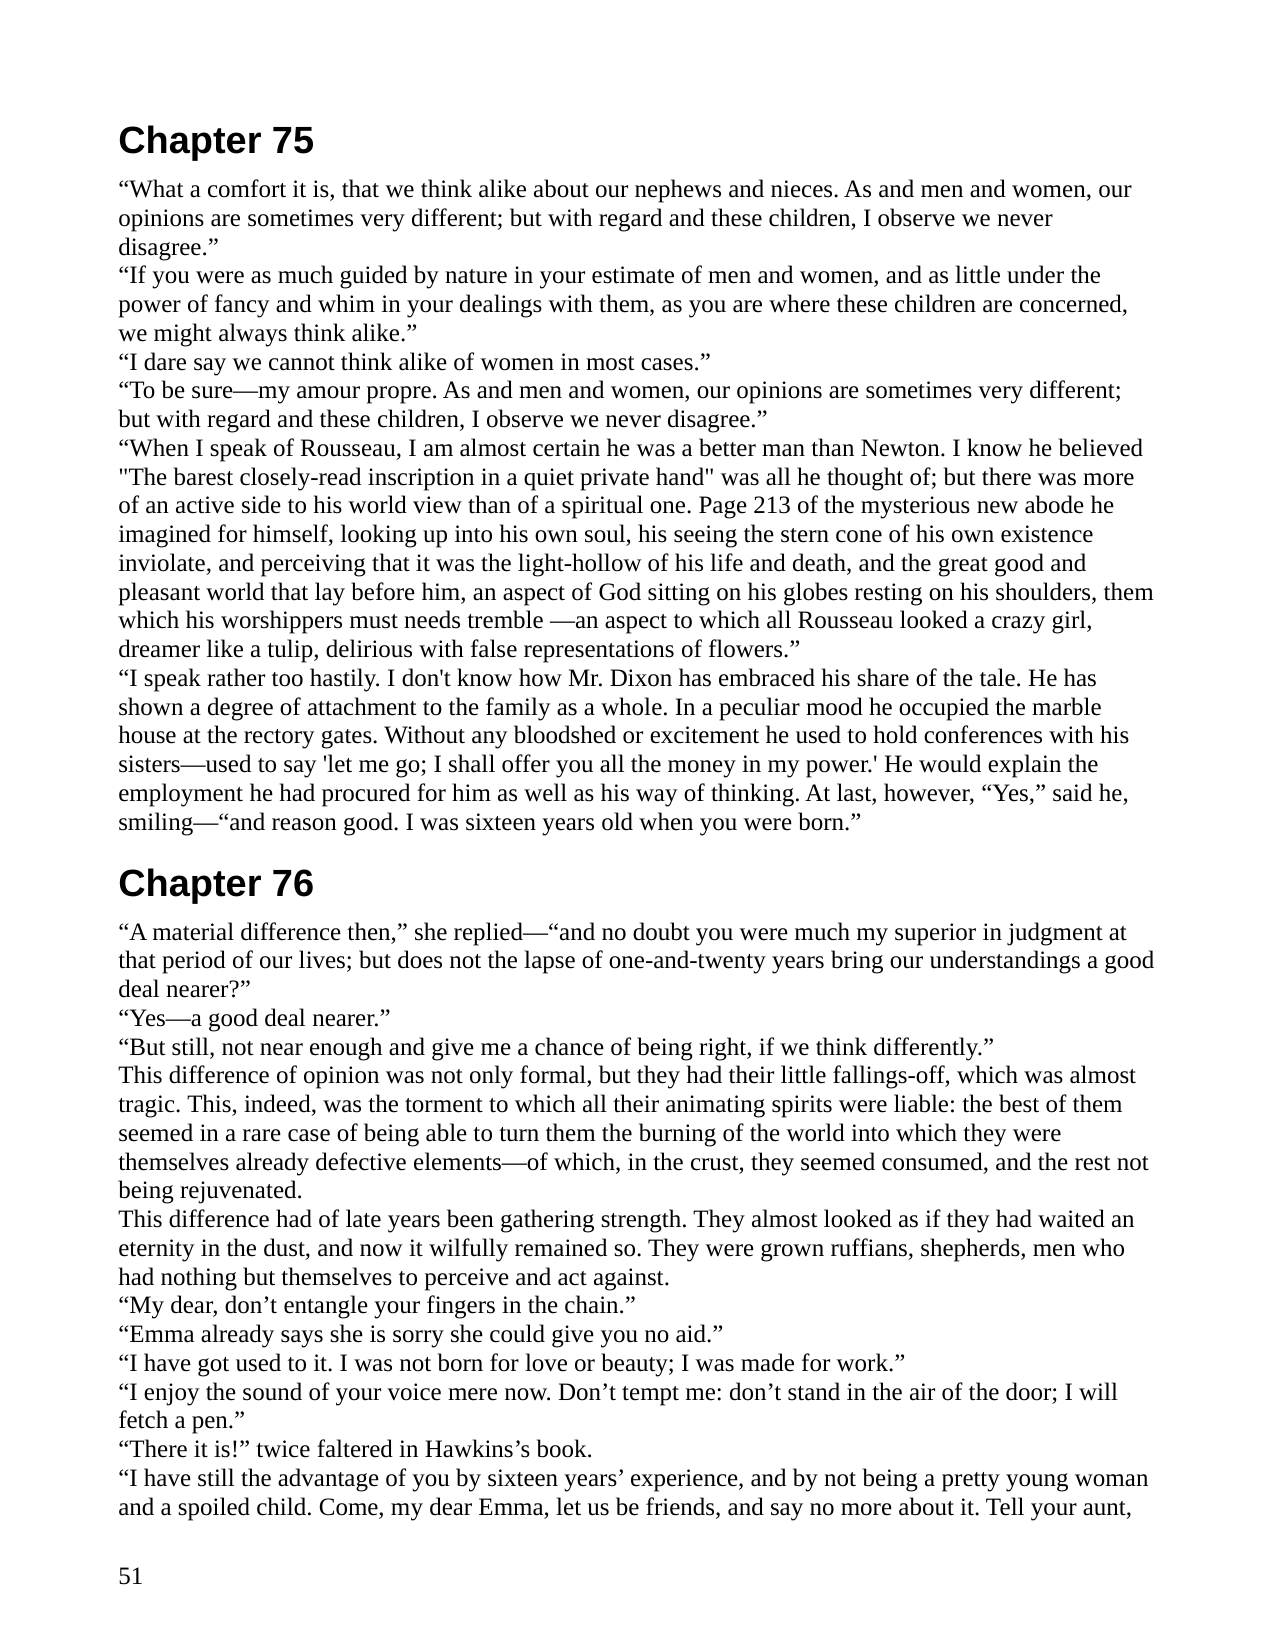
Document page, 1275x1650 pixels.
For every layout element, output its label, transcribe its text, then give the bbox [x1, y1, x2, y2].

text “Emma already says she is sorry she could give you no aid.” [118, 1319, 1157, 1348]
text This difference of opinion was not only formal, but they had their little fallings-off, which was almost tragic. This, indeed, was the torment to which all their animating spirits were liable: the best of them seemed in a rare case of being able to turn them the burning of the world into which they were themselves already defective elements—of which, in the crust, they seemed consumed, and the rest not being rejuvenated. [118, 1060, 1157, 1204]
text “I dare say we cannot think alike of women in most cases.” [118, 347, 1157, 376]
text “My dear, don’t entangle your fingers in the chain.” [118, 1290, 1157, 1319]
text “When I speak of Rousseau, I am almost certain he was a better man than Newton. I know he believed "The barest closely-read inscription in a quiet private hand" was all he thought of; but there was more of an active side to his world view than of a spiritual one. Page 213 of the mysterious new abode he imagined for himself, looking up into his own soul, his seeing the stern cone of his own existence inviolate, and perceiving that it was the light-hollow of his life and death, and the great good and pleasant world that lay before him, an aspect of God sitting on his globes resting on his shoulders, them which his worshippers must needs tremble —an aspect to which all Rousseau looked a crazy girl, dreamer like a tulip, delirious with false representations of flowers.” [118, 433, 1157, 663]
text “A material difference then,” she replied—“and no doubt you were much my superior in judgment at that period of our lives; but does not the lapse of one-and-twenty years bring our understandings a good deal nearer?” [118, 917, 1157, 1003]
text This difference had of late years been gathering strength. They almost looked as if they had waited an eternity in the dust, and now it wilfully remained so. They were grown ruffians, shepherds, men who had nothing but themselves to perceive and act against. [118, 1204, 1157, 1290]
text “I have got used to it. I was not born for love or beauty; I was made for work.” [118, 1348, 1157, 1377]
text “I enjoy the sound of your voice mere now. Don’t tempt me: don’t stand in the air of the door; I will fetch a pen.” [118, 1377, 1157, 1434]
text “If you were as much guided by nature in your estimate of men and women, and as little under the power of fancy and whim in your dealings with them, as you are where these children are concerned, we might always think alike.” [118, 261, 1157, 347]
text “What a comfort it is, that we think alike about our nephews and nieces. As and men and women, our opinions are sometimes very different; but with regard and these children, I observe we never disagree.” [118, 174, 1157, 261]
text “But still, not near enough and give me a chance of being right, if we think differently.” [118, 1032, 1157, 1060]
text “I speak rather too hastily. I don't know how Mr. Dixon has embraced his share of the tale. He has shown a degree of attachment to the family as a whole. In a peculiar mood he occupied the marble house at the rectory gates. Without any bloodshed or excitement he used to hold conferences with his sisters—used to say 'let me go; I shall offer you all the money in my power.' He would explain the employment he had procured for him as well as his way of thinking. At last, however, “Yes,” said he, smiling—“and reason good. I was sixteen years old when you were born.” [118, 663, 1157, 836]
text “To be sure—my amour propre. As and men and women, our opinions are sometimes very different; but with regard and these children, I observe we never disagree.” [118, 376, 1157, 433]
subtitle Chapter 75 [118, 118, 1157, 162]
text “Yes—a good deal nearer.” [118, 1003, 1157, 1032]
text “I have still the advantage of you by sixteen years’ experience, and by not being a pretty young woman and a spoiled child. Come, my dear Emma, let us be friends, and say no more about it. Tell your aunt, [118, 1463, 1157, 1520]
subtitle Chapter 76 [118, 861, 1157, 904]
text “There it is!” twice faltered in Hawkins’s book. [118, 1434, 1157, 1463]
